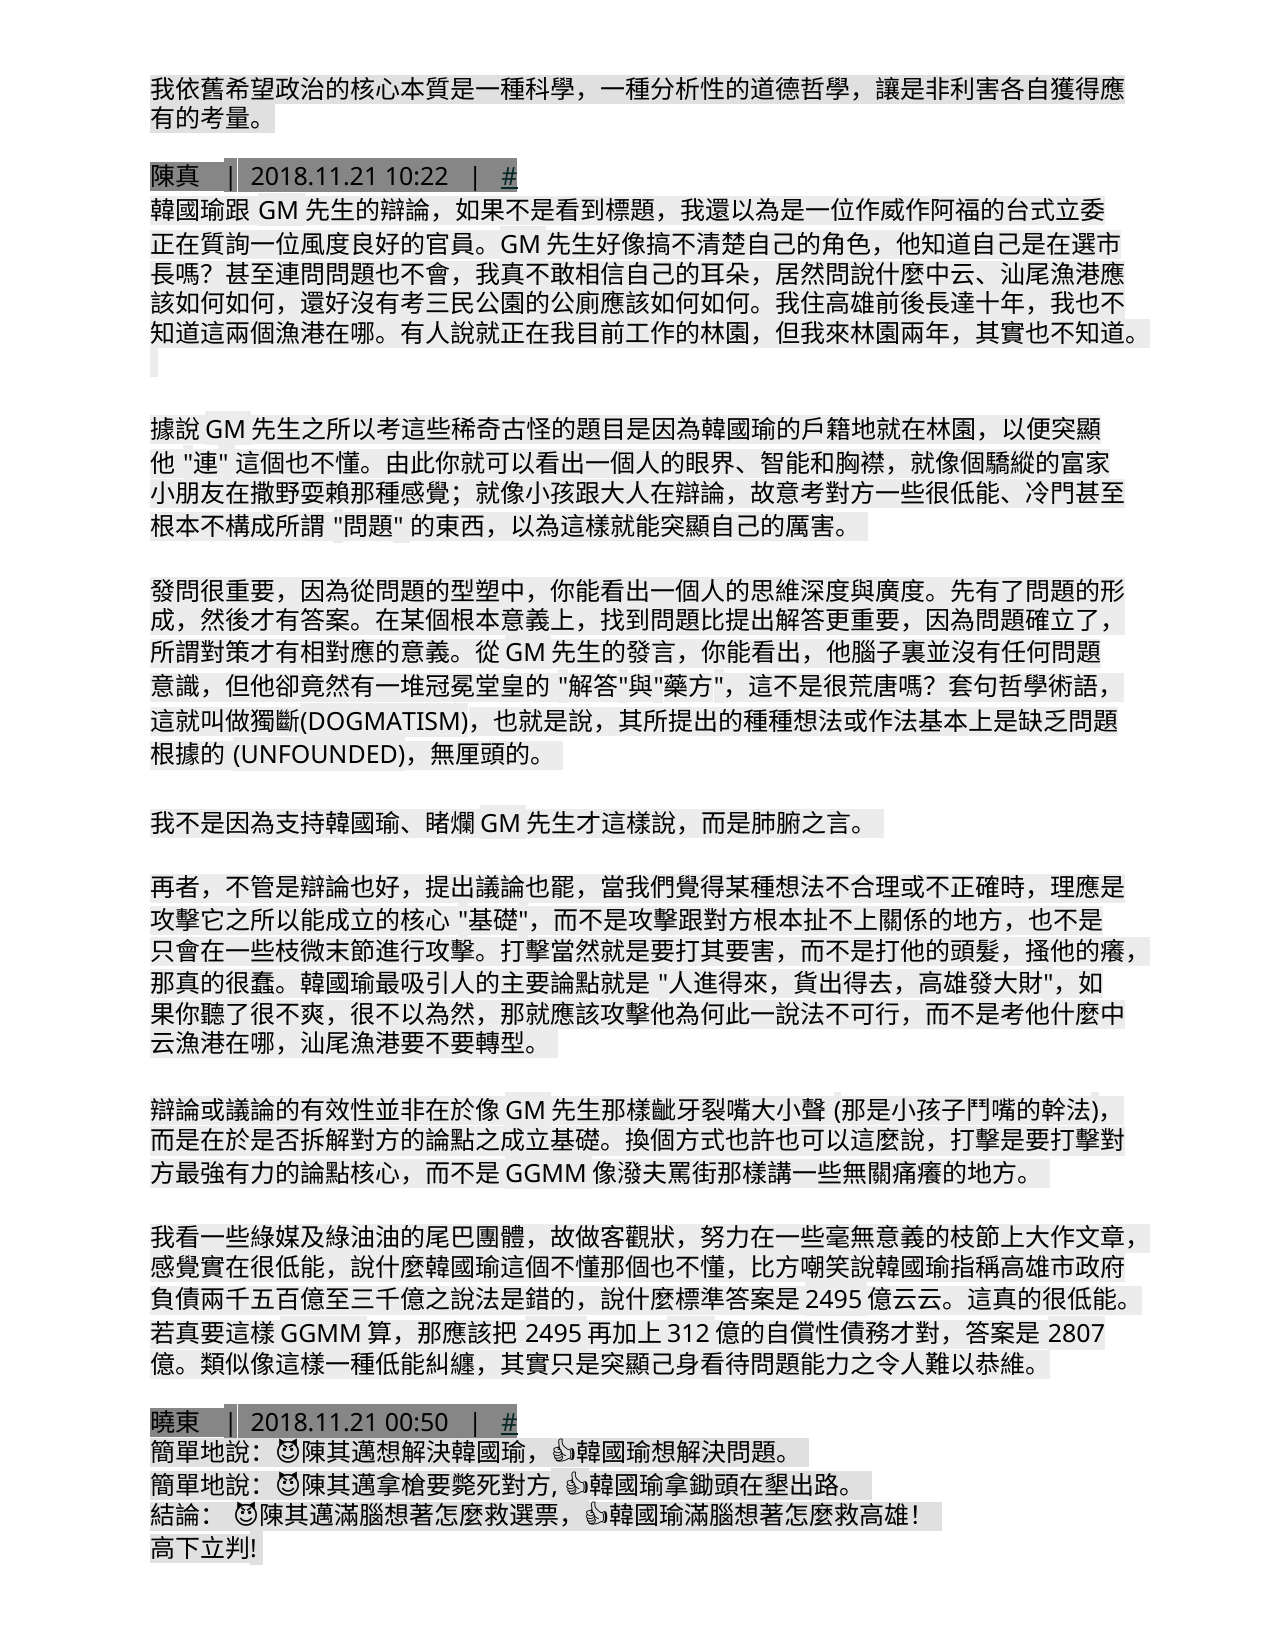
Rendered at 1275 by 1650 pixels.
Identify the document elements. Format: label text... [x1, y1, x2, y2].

text (續) 先有問題，再有解方。當百業蕭條，民不聊生，難道你都不用先想一想、說一說到底問題出在哪？怎麼會只是在一些無關緊要的細節上爭長論短？拿什麼漁港啦、路燈啦的細節來驕人損人，不會太離譜嗎？更不是莫名其妙講一大堆冠冕堂皇的什麼大計劃，大建設。高雄舉債都快破表了不是嗎？錢從哪來呢？更何況人渣黨都已經盤據高雄三十年，難道還不夠久？ 當你去看醫生，倘若醫生連你是什麼症狀什麼問題也不知道，沒興趣，但他卻開出一大堆所謂名貴藥材給你，或是在你的頭髮黑不黑牙齒白不白屁股翹不翹上頭大作文章，這不是很奇怪嗎？ 韓國瑜能否讓高雄經濟起死回生我不敢打包票，但他至少抓住了問題，給個70分應該沒問題，但其邁先生卻其其邁邁地不知所云，只能打零分，因為他連最根本的問題意識都無法掌握，更不用說提出解決之道。 以上，以及之前我講的相關種種，其實都只是皮毛，算是政治幼稚園大班的認知水平。真正的說法應該是這樣說： 這一切都不是什麼能力問題，而是在根本上，本質上，人渣黨就是一個政治詐騙犯罪集團；高雄不但被這個人渣黨給搞得面黃肌瘦都快進棺材了，而且超高比率的貪汙舞弊！而且個個逍遙法外！甚至竟然連通緝都是通假的；所謂罪犯或嫌犯，只要是綠的，照樣聲色犬馬，大搖大擺，要不就是落跑偷渡出國，一如慶富案。(長期以來，陳菊周圍圍繞著一堆貪污人渣充當部屬，很多已經外放去當各種大官與肥缺，大撈油水。) 人渣黨大概真的認定大家全是白痴，竟然至今還在講什麼 "守護台灣守護高雄"、"守護民主"，真是無恥透了頂，彷彿只要不是人渣黨的人當選，就意味著 "民主淪喪"、"民主被摧毀"；甚至人渣黨還一直講說什麼韓國瑜是 "中國人渣"，是 "中共指定的接班人"，說這是 "民進黨對共產黨" 的一場選戰等等，幾十年來就是不斷操弄這些仇中反華挑撥族群的手段。我常納悶，究竟是什麼樣的人民會支持這樣一個政治詐騙犯罪集團。 此外，台灣現在常有這麼一種論調，叫做不分藍綠，或是超越藍綠；對於藍的不要罵罵哦，對於綠的也要 "包容" 倫家喔。最後乃至變成什麼無色覺醒。無色不就透明嗎？這有可能嗎？ "去政治" 是不對的，不可能有一種經濟主張是可以去掉政治的，就算山頂洞人的洪荒年代也不可能，只要有人有交易，就必然有政治。我們需要的不是 "去政治"，不是去掉意識形態 (除非是植物人才有可能沒有意識形態)，而是應該說：政治要怎麼主張都行，但它畢竟是一種促進公眾利益與價值的手段，而非掠奪私利騙取權力的詐騙工具。 我們需要認清的是任何一種政治主張或意形態的內涵及其操作方式，排除其詐騙與掠奪的內在成份與外部操弄，而不是莫名其妙排除所有政治主張或等同視之，或者說自己是無色的透明人，那只是自欺欺人。 也許現階段這類自欺欺人的論調有助於拉長台灣茍延殘喘的時間，盡量別給目前內憂外患的祖國添亂(這或許也就是為何對岸及偏統的中國時報先前大力支持柯文哲的原因)；將有助於以經促統，為日後兩岸統一創造更好的預設背景。我並不否認這一點利用價值，但這樣一種 "去政治" 的所謂無色覺醒，終究是一種難以自圓其說自欺欺人的騙術(或說是權宜之計)，既難以恭維，更是讓我說不出口。 政治，講好聽是一種藝術，一非一，二非二，九彎十八拐的；講難聽，其實就是騙術。但我依舊希望政治的核心本質是一種科學，一種分析性的道德哲學，讓是非利害各自獲得應有的考量。 [150, 75, 1125, 133]
text 韓國瑜跟 GM 先生的辯論，如果不是看到標題，我還以為是一位作威作阿福的台式立委正在質詢一位風度良好的官員。GM先生好像搞不清楚自己的角色，他知道自己是在選市長嗎？甚至連問問題也不會，我真不敢相信自己的耳朵，居然問說什麼中云、汕尾漁港應該如何如何，還好沒有考三民公園的公廁應該如何如何。我住高雄前後長達十年，我也不知道這兩個漁港在哪。有人說就正在我目前工作的林園，但我來林園兩年，其實也不知道。 據說GM先生之所以考這些稀奇古怪的題目是因為韓國瑜的戶籍地就在林園，以便突顯他 "連" 這個也不懂。由此你就可以看出一個人的眼界、智能和胸襟，就像個驕縱的富家小朋友在撒野耍賴那種感覺；就像小孩跟大人在辯論，故意考對方一些很低能、冷門甚至根本不構成所謂 "問題" 的東西，以為這樣就能突顯自己的厲害。 發問很重要，因為從問題的型塑中，你能看出一個人的思維深度與廣度。先有了問題的形成，然後才有答案。在某個根本意義上，找到問題比提出解答更重要，因為問題確立了，所謂對策才有相對應的意義。從GM先生的發言，你能看出，他腦子裏並沒有任何問題意識，但他卻竟然有一堆冠冕堂皇的 "解答"與"藥方"，這不是很荒唐嗎？套句哲學術語，這就叫做獨斷(DOGMATISM)，也就是說，其所提出的種種想法或作法基本上是缺乏問題根據的 (UNFOUNDED)，無厘頭的。 我不是因為支持韓國瑜、睹爛GM先生才這樣說，而是肺腑之言。 再者，不管是辯論也好，提出議論也罷，當我們覺得某種想法不合理或不正確時，理應是攻擊它之所以能成立的核心 "基礎"，而不是攻擊跟對方根本扯不上關係的地方，也不是只會在一些枝微末節進行攻擊。打擊當然就是要打其要害，而不是打他的頭髮，搔他的癢，那真的很蠢。韓國瑜最吸引人的主要論點就是 "人進得來，貨出得去，高雄發大財"，如果你聽了很不爽，很不以為然，那就應該攻擊他為何此一說法不可行，而不是考他什麼中云漁港在哪，汕尾漁港要不要轉型。 辯論或議論的有效性並非在於像GM先生那樣齜牙裂嘴大小聲 (那是小孩子鬥嘴的幹法)，而是在於是否拆解對方的論點之成立基礎。換個方式也許也可以這麼說，打擊是要打擊對方最強有力的論點核心，而不是GGMM像潑夫罵街那樣講一些無關痛癢的地方。 我看一些綠媒及綠油油的尾巴團體，故做客觀狀，努力在一些毫無意義的枝節上大作文章，感覺實在很低能，說什麼韓國瑜這個不懂那個也不懂，比方嘲笑說韓國瑜指稱高雄市政府負債兩千五百億至三千億之說法是錯的，說什麼標準答案是2495億云云。這真的很低能。若真要這樣GGMM算，那應該把 2495再加上312億的自償性債務才對，答案是 2807億。類似像這樣一種低能糾纏，其實只是突顯己身看待問題能力之令人難以恭維。 [150, 192, 1125, 1379]
text 曉東 | 2018.11.21 00:50 | # [150, 1404, 1125, 1438]
text 簡單地說：😈陳其邁想解決韓國瑜，👍韓國瑜想解決問題。 簡單地說：😈陳其邁拿槍要斃死對方, 👍韓國瑜拿鋤頭在墾出路。 結論： 😈陳其邁滿腦想著怎麼救選票，👍韓國瑜滿腦想著怎麼救高雄！ 高下立判! [150, 1438, 1125, 1565]
text 陳真 | 2018.11.21 10:22 | # [150, 158, 1125, 192]
